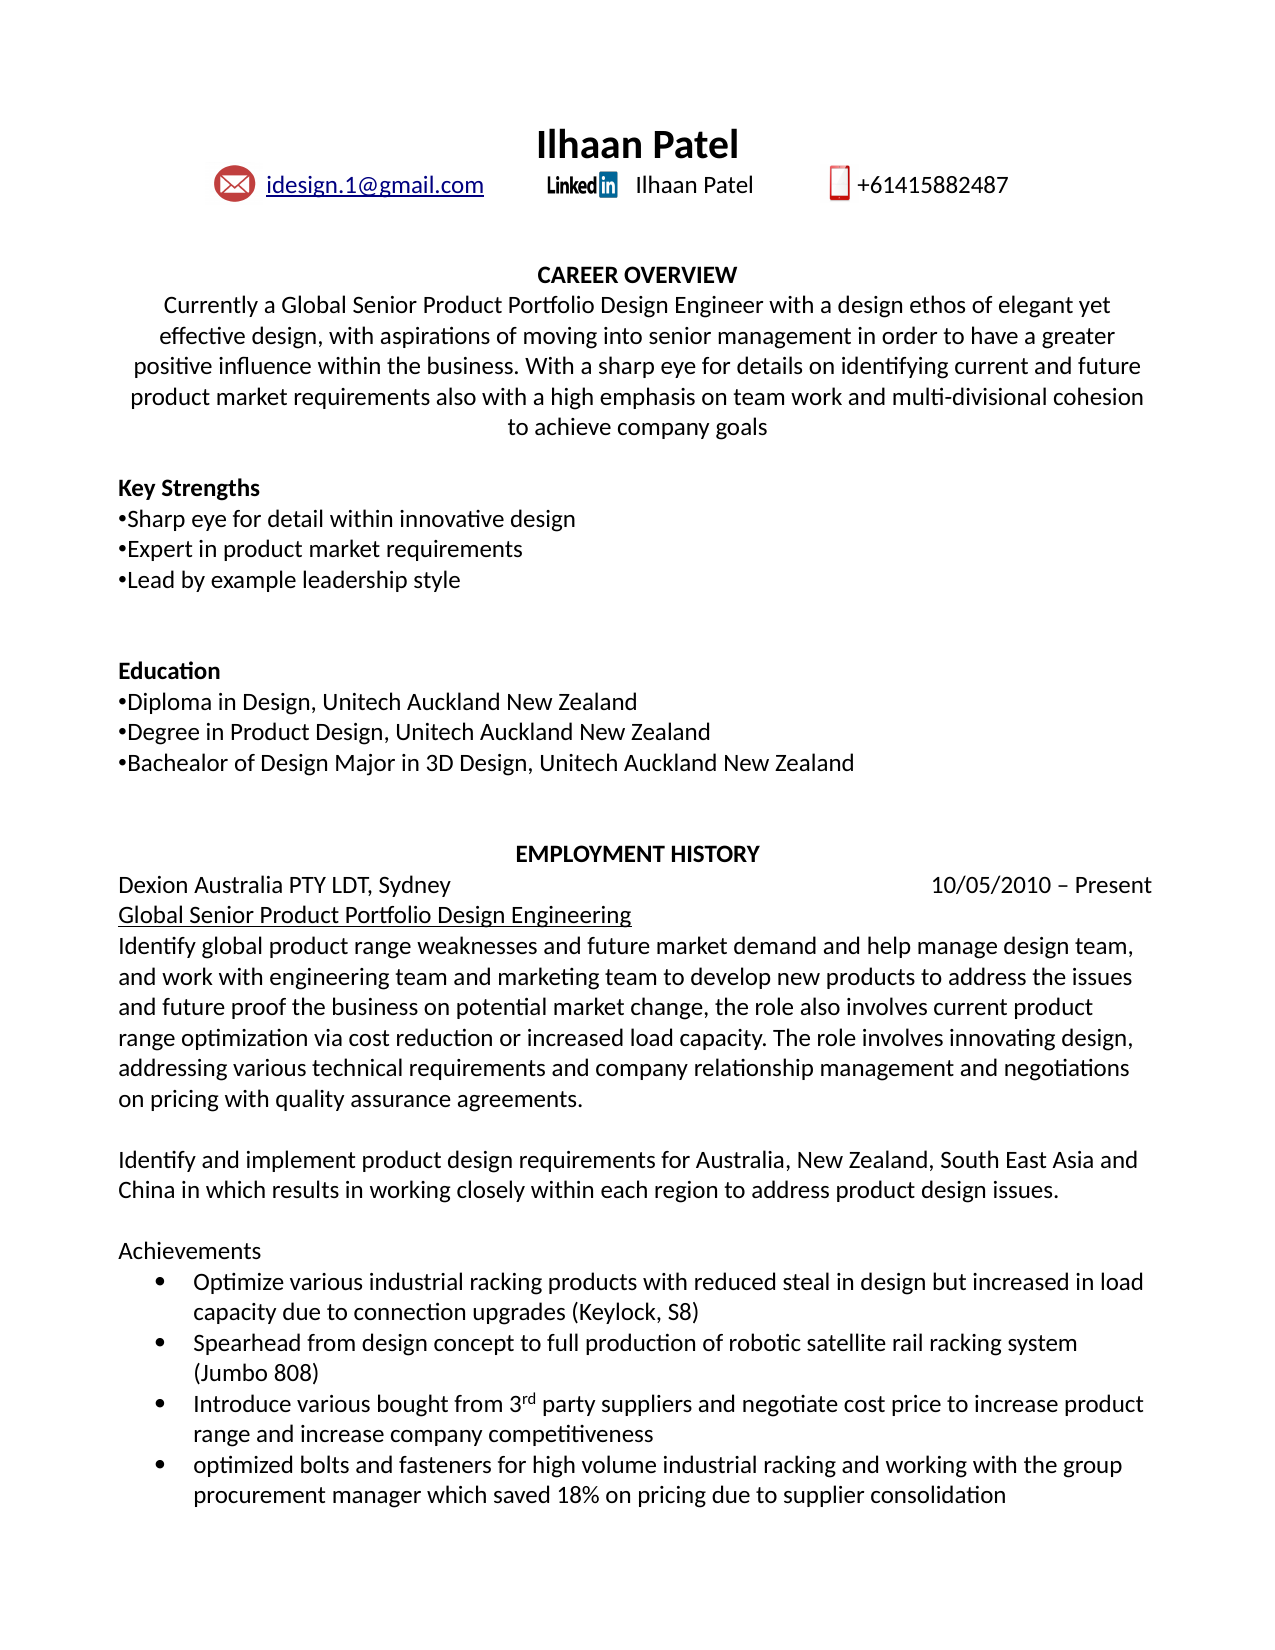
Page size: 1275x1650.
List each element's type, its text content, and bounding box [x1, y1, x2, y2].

list Degree in Product Design, Unitech Auckland New Zealand [118, 717, 1157, 747]
list Optimize various industrial racking products with reduced steal in design but increased in load capacity due to connection upgrades (Keylock, S8) [156, 1266, 1157, 1327]
text CAREER OVERVIEW [118, 259, 1157, 289]
text Key Strengths [118, 472, 1157, 503]
text Dexion Australia PTY LDT, Sydney 10/05/2010 – Present [118, 869, 1157, 900]
list Diploma in Design, Unitech Auckland New Zealand [118, 686, 1157, 717]
text Education [118, 656, 1157, 686]
text Identify global product range weaknesses and future market demand and help manage design team, and work with engineering team and marketing team to develop new products to address the issues and future proof the business on potential market change, the role also involves current product range optimization via cost reduction or increased load capacity. The role involves innovating design, addressing various technical requirements and company relationship management and negotiations on pricing with quality assurance agreements. [118, 930, 1157, 1113]
text Ilhaan Patel [118, 118, 1157, 169]
list Sharp eye for detail within innovative design [118, 503, 1157, 533]
list Expert in product market requirements [118, 533, 1157, 564]
text idesign.1@gmail.com Ilhaan Patel [264, 169, 820, 199]
text Achievements [118, 1235, 1157, 1266]
list optimized bolts and fasteners for high volume industrial racking and working with the group procurement manager which saved 18% on pricing due to supplier consolidation [156, 1449, 1157, 1510]
text +61415882487 [859, 169, 1157, 199]
text [118, 169, 205, 199]
text Global Senior Product Portfolio Design Engineering [118, 900, 1157, 930]
text EMPLOYMENT HISTORY [118, 839, 1157, 869]
list Lead by example leadership style [118, 564, 1157, 594]
list Spearhead from design concept to full production of robotic satellite rail racking system (Jumbo 808) [156, 1327, 1157, 1388]
list Bachealor of Design Major in 3D Design, Unitech Auckland New Zealand [118, 747, 1157, 778]
text Currently a Global Senior Product Portfolio Design Engineer with a design ethos of elegant yet effective design, with aspirations of moving into senior management in order to have a greater positive influence within the business. With a sharp eye for details on identifying current and future product market requirements also with a high emphasis on team work and multi-divisional cohesion to achieve company goals [118, 289, 1157, 442]
list Introduce various bought from 3rd party suppliers and negotiate cost price to increase product range and increase company competitiveness [156, 1388, 1157, 1449]
text Identify and implement product design requirements for Australia, New Zealand, South East Asia and China in which results in working closely within each region to address product design issues. [118, 1144, 1157, 1205]
